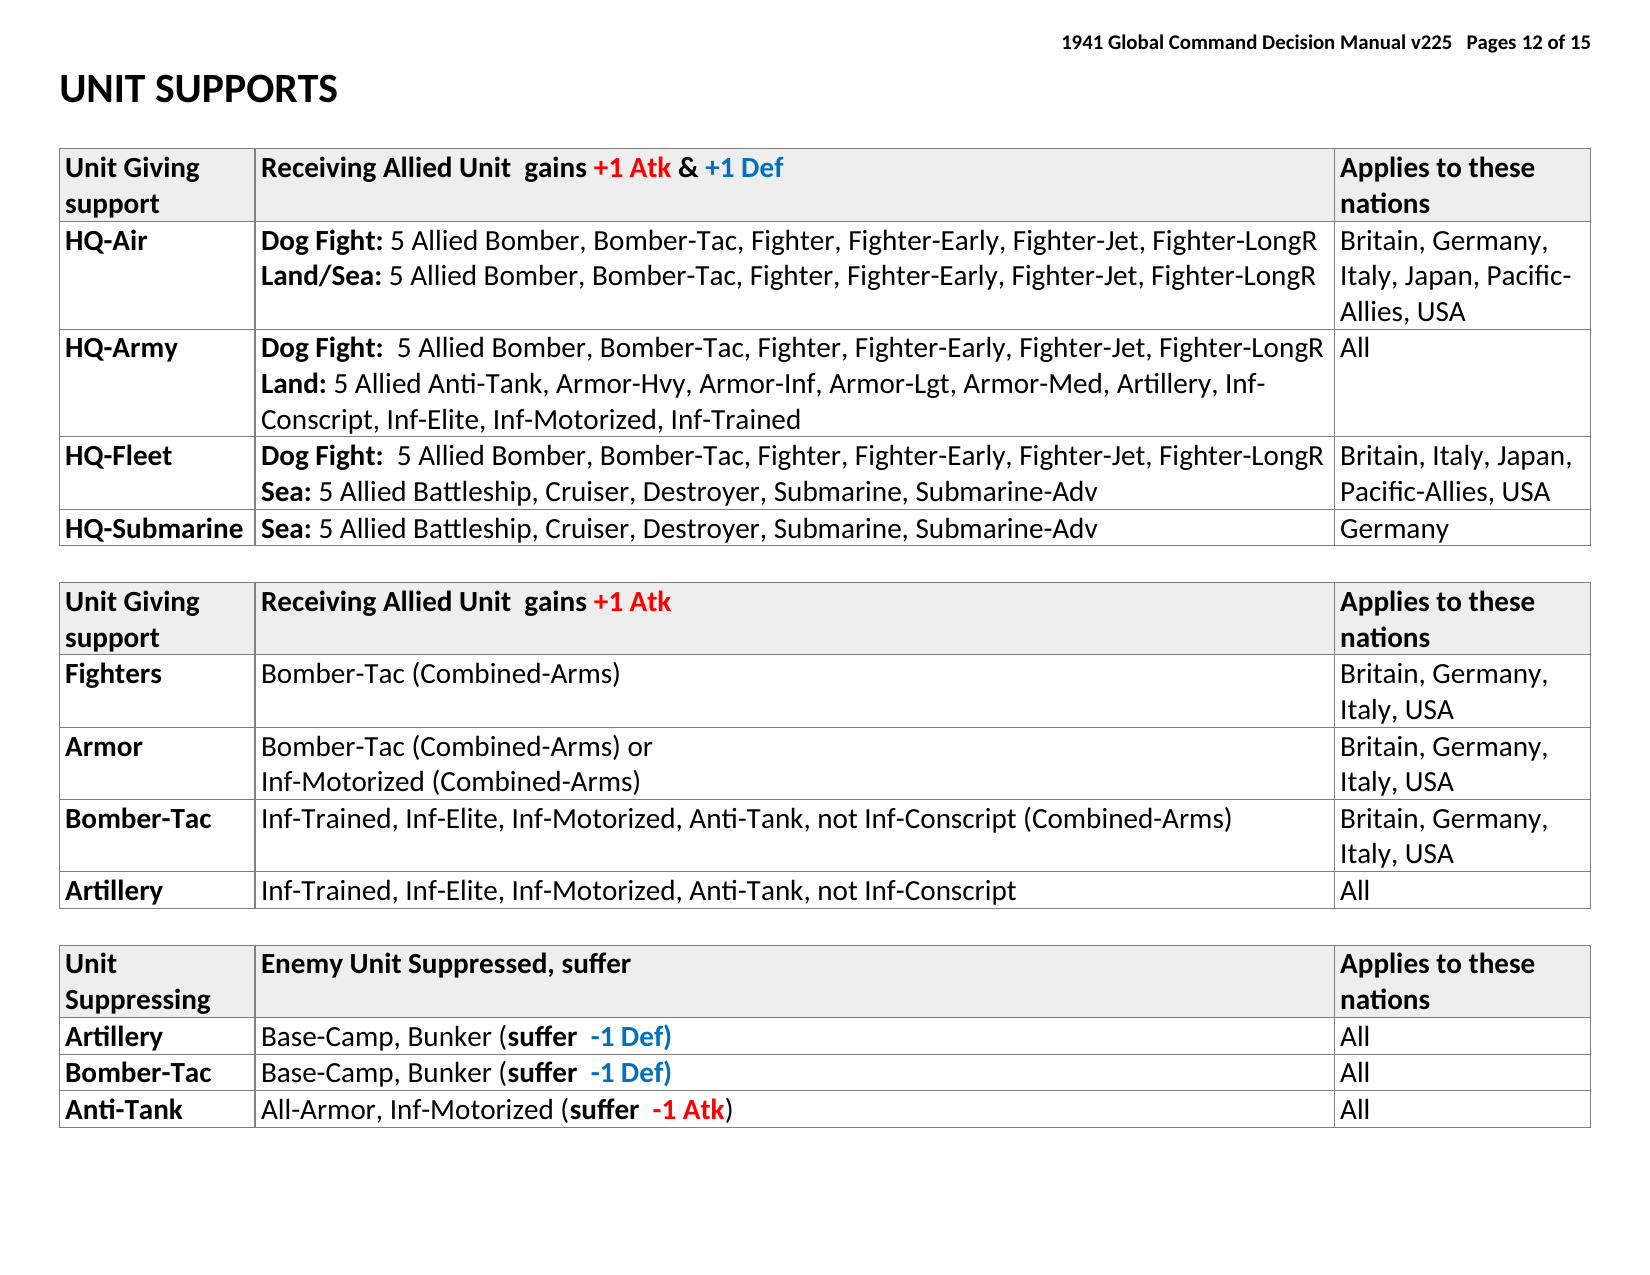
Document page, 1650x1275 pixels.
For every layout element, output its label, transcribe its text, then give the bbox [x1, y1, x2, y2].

table_cell HQ-Air [60, 222, 254, 328]
table_cell Base-Camp, Bunker (suffer -1 Def) [256, 1055, 1334, 1090]
table_cell [59, 546, 255, 582]
table_cell Inf-Trained, Inf-Elite, Inf-Motorized, Anti-Tank, not Inf-Conscript [256, 872, 1334, 908]
table_cell Receiving Allied Unit gains +1 Atk [256, 583, 1334, 654]
table_cell Artillery [60, 872, 254, 908]
table_header Unit Giving support [60, 149, 254, 221]
table_cell Fighters [60, 655, 254, 727]
table_cell Britain, Italy, Japan, Pacific-Allies, USA [1335, 437, 1590, 509]
table_cell Britain, Germany, Italy, Japan, Pacific-Allies, USA [1335, 222, 1590, 328]
table_cell Dog Fight: 5 Allied Bomber, Bomber-Tac, Fighter, Fighter-Early, Fighter-Jet, Fighter-LongR Land: 5 Allied Anti-Tank, Armor-Hvy, Armor-Inf, Armor-Lgt, Armor-Med, Artillery, Inf-Conscript, Inf-Elite, Inf-Motorized, Inf-Trained [256, 330, 1334, 436]
table_cell Unit Giving support [60, 583, 254, 654]
table_cell Inf-Trained, Inf-Elite, Inf-Motorized, Anti-Tank, not Inf-Conscript (Combined-Arms) [256, 800, 1334, 871]
text UNIT SUPPORTS [59, 62, 1591, 113]
table_cell All [1335, 1091, 1590, 1127]
table_cell All [1335, 1055, 1590, 1090]
table_cell HQ-Submarine [60, 510, 254, 545]
table_cell [59, 909, 255, 944]
table_cell Applies to these nations [1335, 583, 1590, 654]
table_cell Bomber-Tac [60, 1055, 254, 1090]
table_cell Anti-Tank [60, 1091, 254, 1127]
table_cell Germany [1335, 510, 1590, 545]
table_cell Dog Fight: 5 Allied Bomber, Bomber-Tac, Fighter, Fighter-Early, Fighter-Jet, Fighter-LongR Sea: 5 Allied Battleship, Cruiser, Destroyer, Submarine, Submarine-Adv [256, 437, 1334, 509]
table_cell Bomber-Tac (Combined-Arms) or Inf-Motorized (Combined-Arms) [256, 728, 1334, 799]
table_cell [1334, 546, 1590, 582]
table_cell [1334, 909, 1590, 944]
table_cell HQ-Fleet [60, 437, 254, 509]
table_header Applies to these nations [1335, 149, 1590, 221]
table_cell Armor [60, 728, 254, 799]
table_cell [255, 909, 1334, 944]
table_cell All-Armor, Inf-Motorized (suffer -1 Atk) [256, 1091, 1334, 1127]
table_header Receiving Allied Unit gains +1 Atk & +1 Def [256, 149, 1334, 221]
table_cell [255, 546, 1334, 582]
table_cell All [1335, 330, 1590, 436]
table_cell Britain, Germany, Italy, USA [1335, 800, 1590, 871]
table_cell Enemy Unit Suppressed, suffer [256, 946, 1334, 1017]
table_cell Unit Suppressing [60, 946, 254, 1017]
table_cell Bomber-Tac (Combined-Arms) [256, 655, 1334, 727]
table_cell HQ-Army [60, 330, 254, 436]
table_cell Bomber-Tac [60, 800, 254, 871]
table_cell Britain, Germany, Italy, USA [1335, 728, 1590, 799]
table_cell Britain, Germany, Italy, USA [1335, 655, 1590, 727]
table_cell Base-Camp, Bunker (suffer -1 Def) [256, 1018, 1334, 1053]
table_cell Sea: 5 Allied Battleship, Cruiser, Destroyer, Submarine, Submarine-Adv [256, 510, 1334, 545]
table_cell All [1335, 1018, 1590, 1053]
table_cell Dog Fight: 5 Allied Bomber, Bomber-Tac, Fighter, Fighter-Early, Fighter-Jet, Fighter-LongR Land/Sea: 5 Allied Bomber, Bomber-Tac, Fighter, Fighter-Early, Fighter-Jet, Fighter-LongR [256, 222, 1334, 328]
table_cell All [1335, 872, 1590, 908]
table_cell Artillery [60, 1018, 254, 1053]
table_cell Applies to these nations [1335, 946, 1590, 1017]
